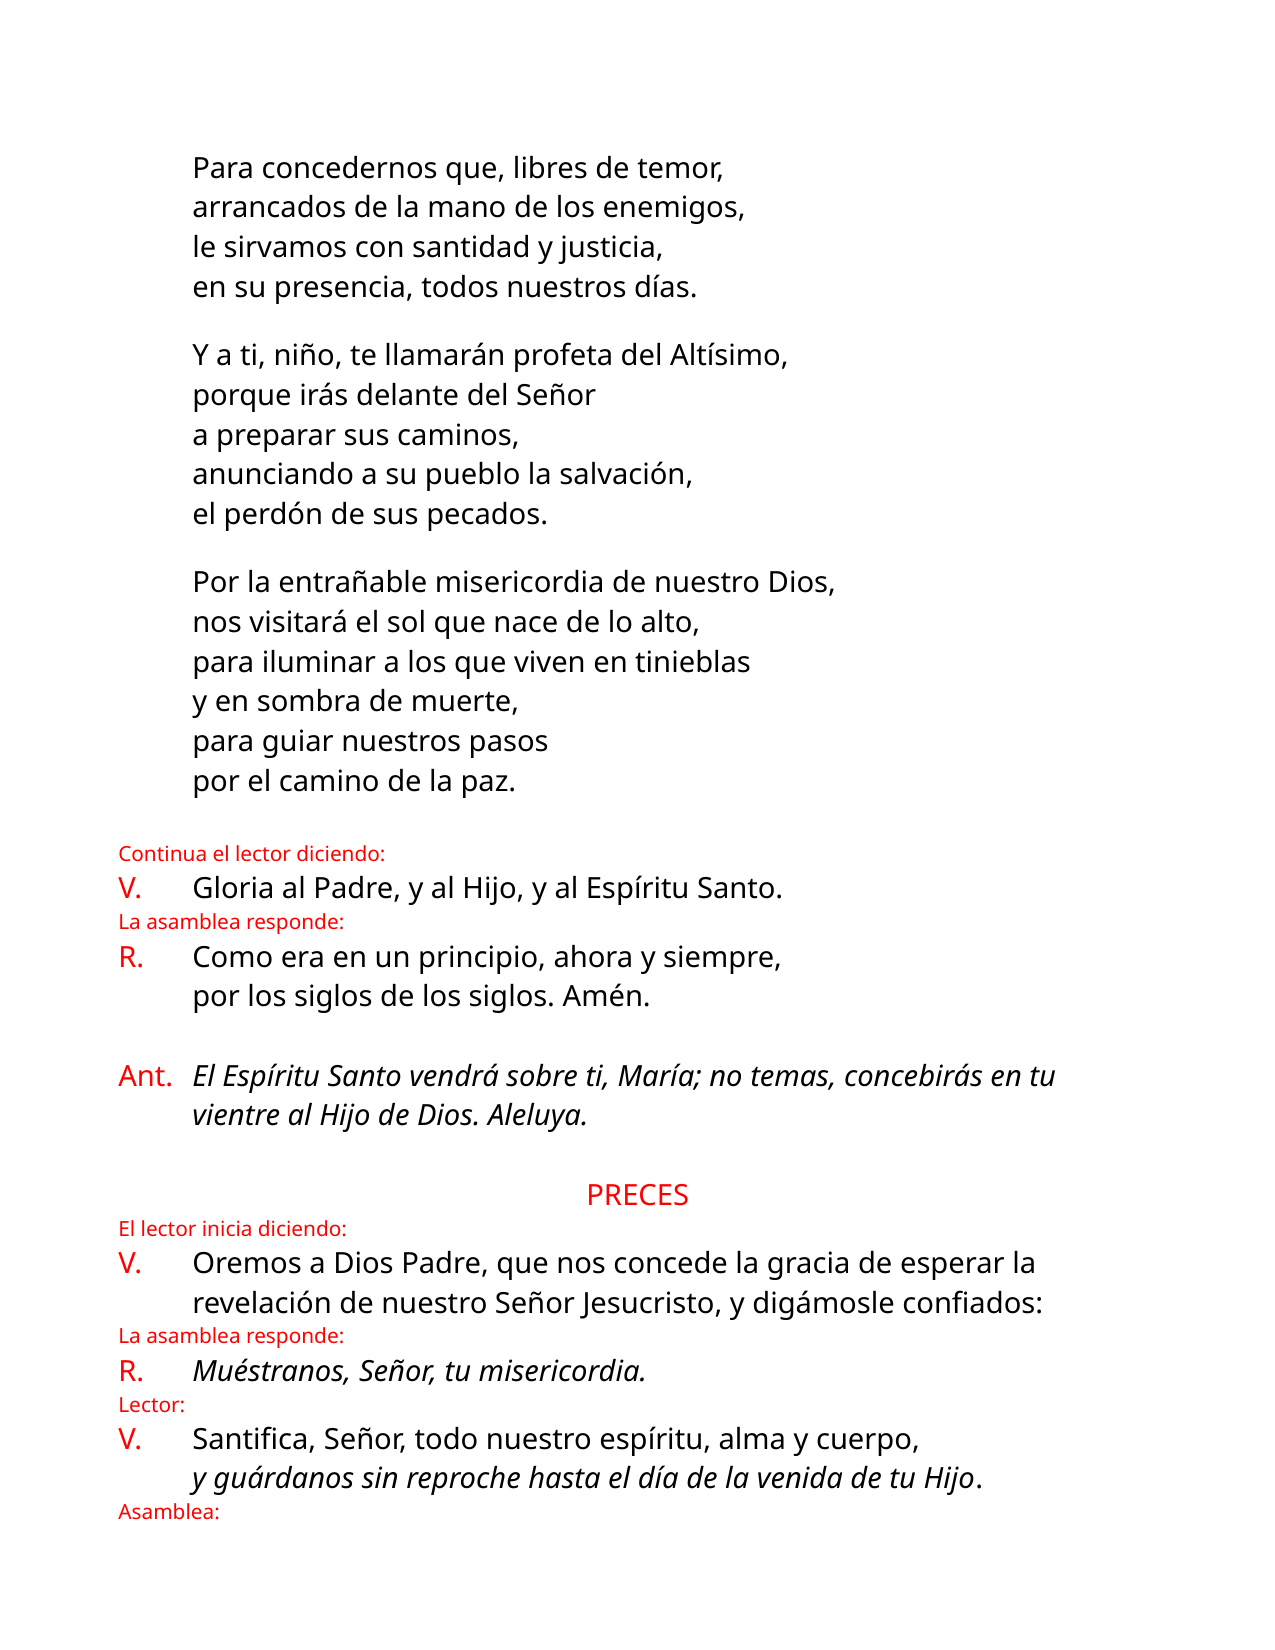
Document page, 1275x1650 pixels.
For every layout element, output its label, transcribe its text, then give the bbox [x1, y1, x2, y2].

text por el camino de la paz. [118, 760, 1157, 800]
text Y a ti, niño, te llamarán profeta del Altísimo, [118, 334, 1157, 374]
text en su presencia, todos nuestros días. [118, 266, 1157, 306]
text por los siglos de los siglos. Amén. [118, 976, 1157, 1015]
text arrancados de la mano de los enemigos, [118, 187, 1157, 226]
text R. Muéstranos, Señor, tu misericordia. [118, 1350, 1157, 1390]
text Continua el lector diciendo: [118, 839, 1157, 868]
text el perdón de sus pecados. [118, 493, 1157, 533]
text V. Santifica, Señor, todo nuestro espíritu, alma y cuerpo, [118, 1418, 1157, 1458]
text La asamblea responde: [118, 1322, 1157, 1350]
text y guárdanos sin reproche hasta el día de la venida de tu Hijo. [118, 1458, 1157, 1497]
text Para concedernos que, libres de temor, [118, 147, 1157, 187]
text Lector: [118, 1390, 1157, 1418]
text El lector inicia diciendo: [118, 1214, 1157, 1242]
text V. Oremos a Dios Padre, que nos concede la gracia de esperar la revelación de nuestro Señor Jesucristo, y digámosle confiados: [118, 1242, 1157, 1322]
text Por la entrañable misericordia de nuestro Dios, [118, 562, 1157, 601]
text porque irás delante del Señor [118, 374, 1157, 414]
text anunciando a su pueblo la salvación, [118, 453, 1157, 493]
text le sirvamos con santidad y justicia, [118, 226, 1157, 266]
text R. Como era en un principio, ahora y siempre, [118, 936, 1157, 976]
text La asamblea responde: [118, 907, 1157, 936]
text PRECES [118, 1174, 1157, 1214]
text y en sombra de muerte, [118, 681, 1157, 720]
text nos visitará el sol que nace de lo alto, [118, 601, 1157, 641]
text para guiar nuestros pasos [118, 720, 1157, 760]
text a preparar sus caminos, [118, 414, 1157, 453]
text Ant. El Espíritu Santo vendrá sobre ti, María; no temas, concebirás en tu vientre al Hijo de Dios. Aleluya. [118, 1055, 1157, 1134]
text Asamblea: [118, 1497, 1157, 1526]
text V. Gloria al Padre, y al Hijo, y al Espíritu Santo. [118, 868, 1157, 907]
text para iluminar a los que viven en tinieblas [118, 641, 1157, 681]
